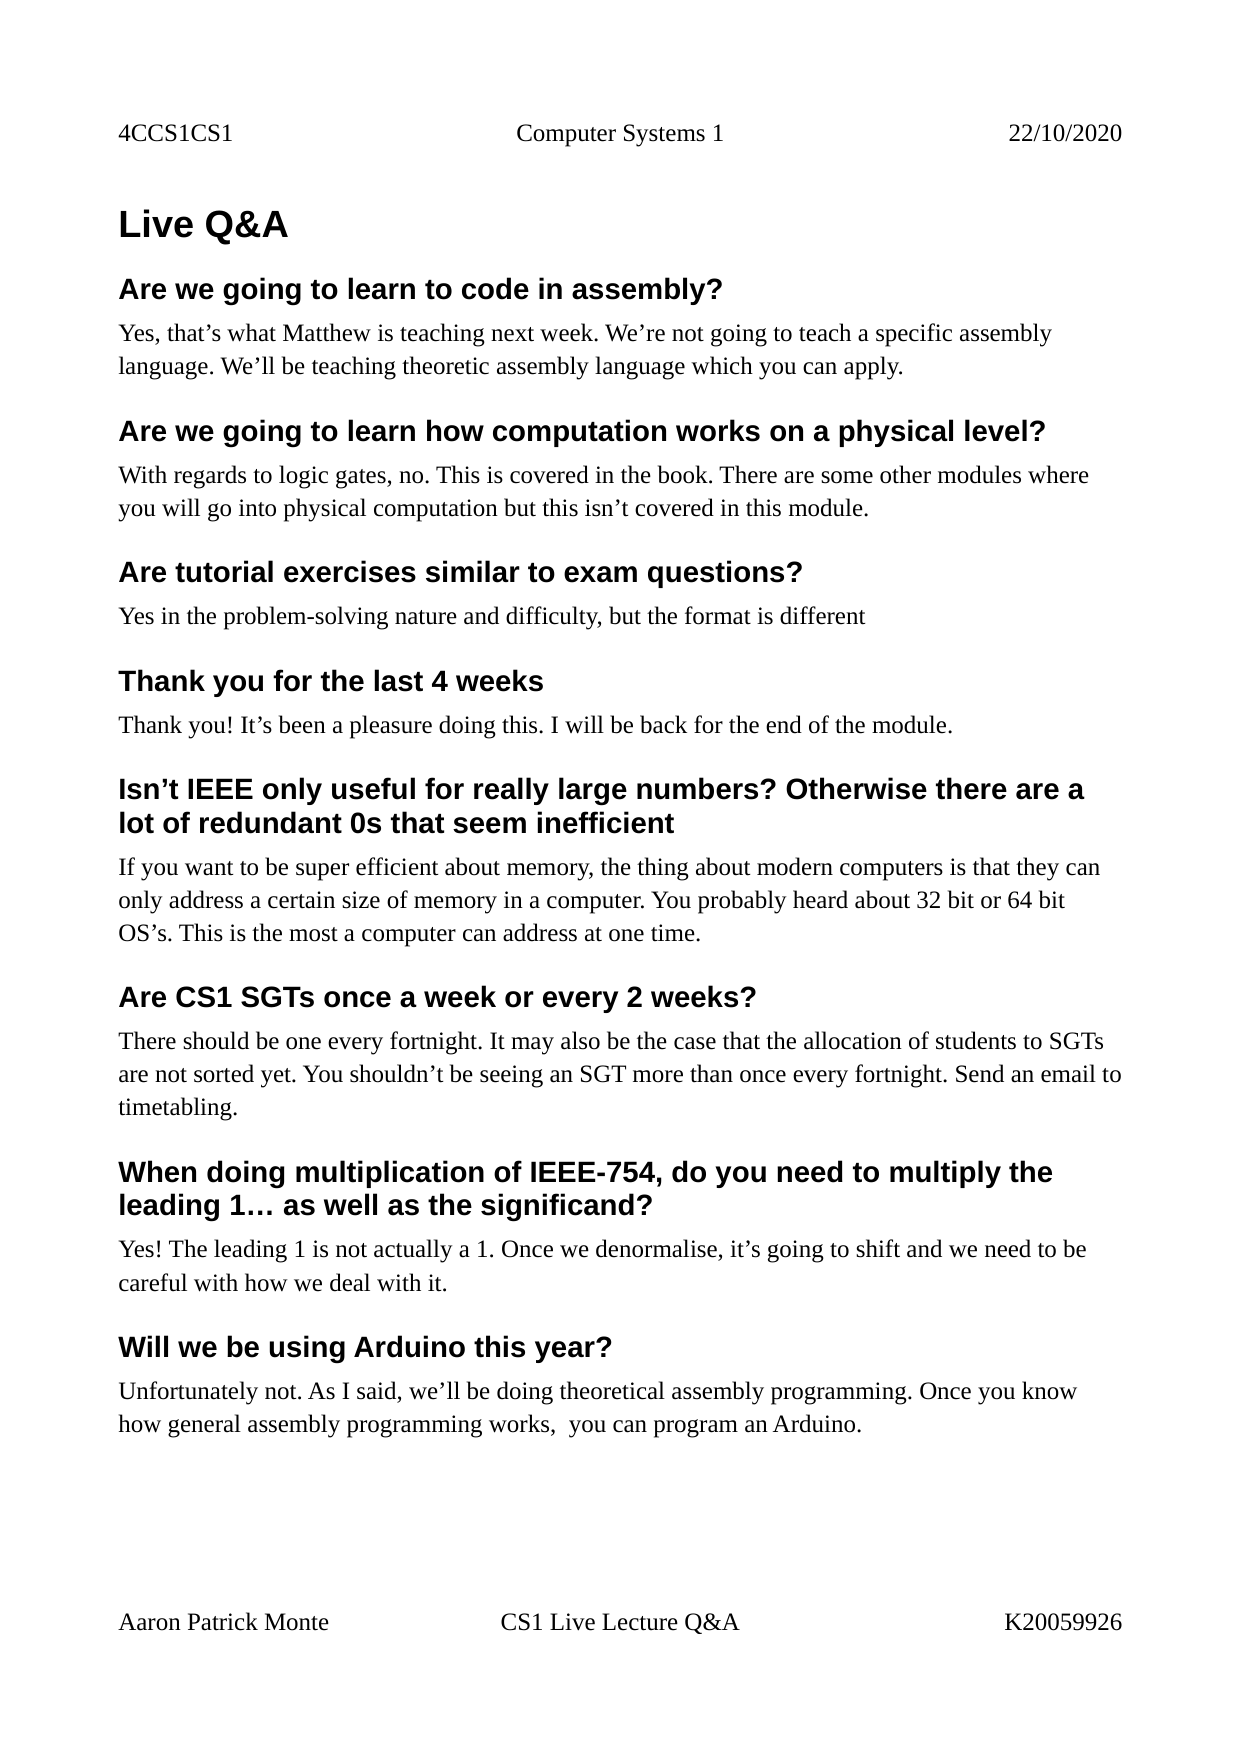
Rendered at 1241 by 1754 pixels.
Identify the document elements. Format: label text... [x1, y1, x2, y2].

text Yes in the problem-solving nature and difficulty, but the format is different [118, 601, 1122, 630]
text Thank you! It’s been a pleasure doing this. I will be back for the end of the module. [118, 710, 1122, 738]
subtitle Thank you for the last 4 weeks [118, 663, 1122, 697]
subtitle Are CS1 SGTs once a week or every 2 weeks? [118, 980, 1122, 1014]
subtitle Isn’t IEEE only useful for really large numbers? Otherwise there are a lot of redundant 0s that seem inefficient [118, 772, 1122, 839]
subtitle When doing multiplication of IEEE-754, do you need to multiply the leading 1… as well as the significand? [118, 1154, 1122, 1222]
subtitle Live Q&A [118, 201, 1122, 245]
subtitle Will we be using Arduino this year? [118, 1330, 1122, 1363]
text There should be one every fortnight. It may also be the case that the allocation of students to SGTs are not sorted yet. You shouldn’t be seeing an SGT more than once every fortnight. Send an email to timetabling. [118, 1026, 1122, 1121]
subtitle Are tutorial exercises similar to exam questions? [118, 555, 1122, 589]
text Yes! The leading 1 is not actually a 1. Once we denormalise, it’s going to shift and we need to be careful with how we deal with it. [118, 1234, 1122, 1296]
text With regards to logic gates, no. This is covered in the book. There are some other modules where you will go into physical computation but this isn’t covered in this module. [118, 460, 1122, 522]
subtitle Are we going to learn how computation works on a physical level? [118, 413, 1122, 447]
text Unfortunately not. As I said, we’ll be doing theoretical assembly programming. Once you know how general assembly programming works, you can program an Arduino. [118, 1376, 1122, 1438]
text Yes, that’s what Matthew is teaching next week. We’re not going to teach a specific assembly language. We’ll be teaching theoretic assembly language which you can apply. [118, 318, 1122, 380]
subtitle Are we going to learn to code in assembly? [118, 272, 1122, 306]
text If you want to be super efficient about memory, the thing about modern computers is that they can only address a certain size of memory in a computer. You probably heard about 32 bit or 64 bit OS’s. This is the most a computer can address at one time. [118, 852, 1122, 947]
